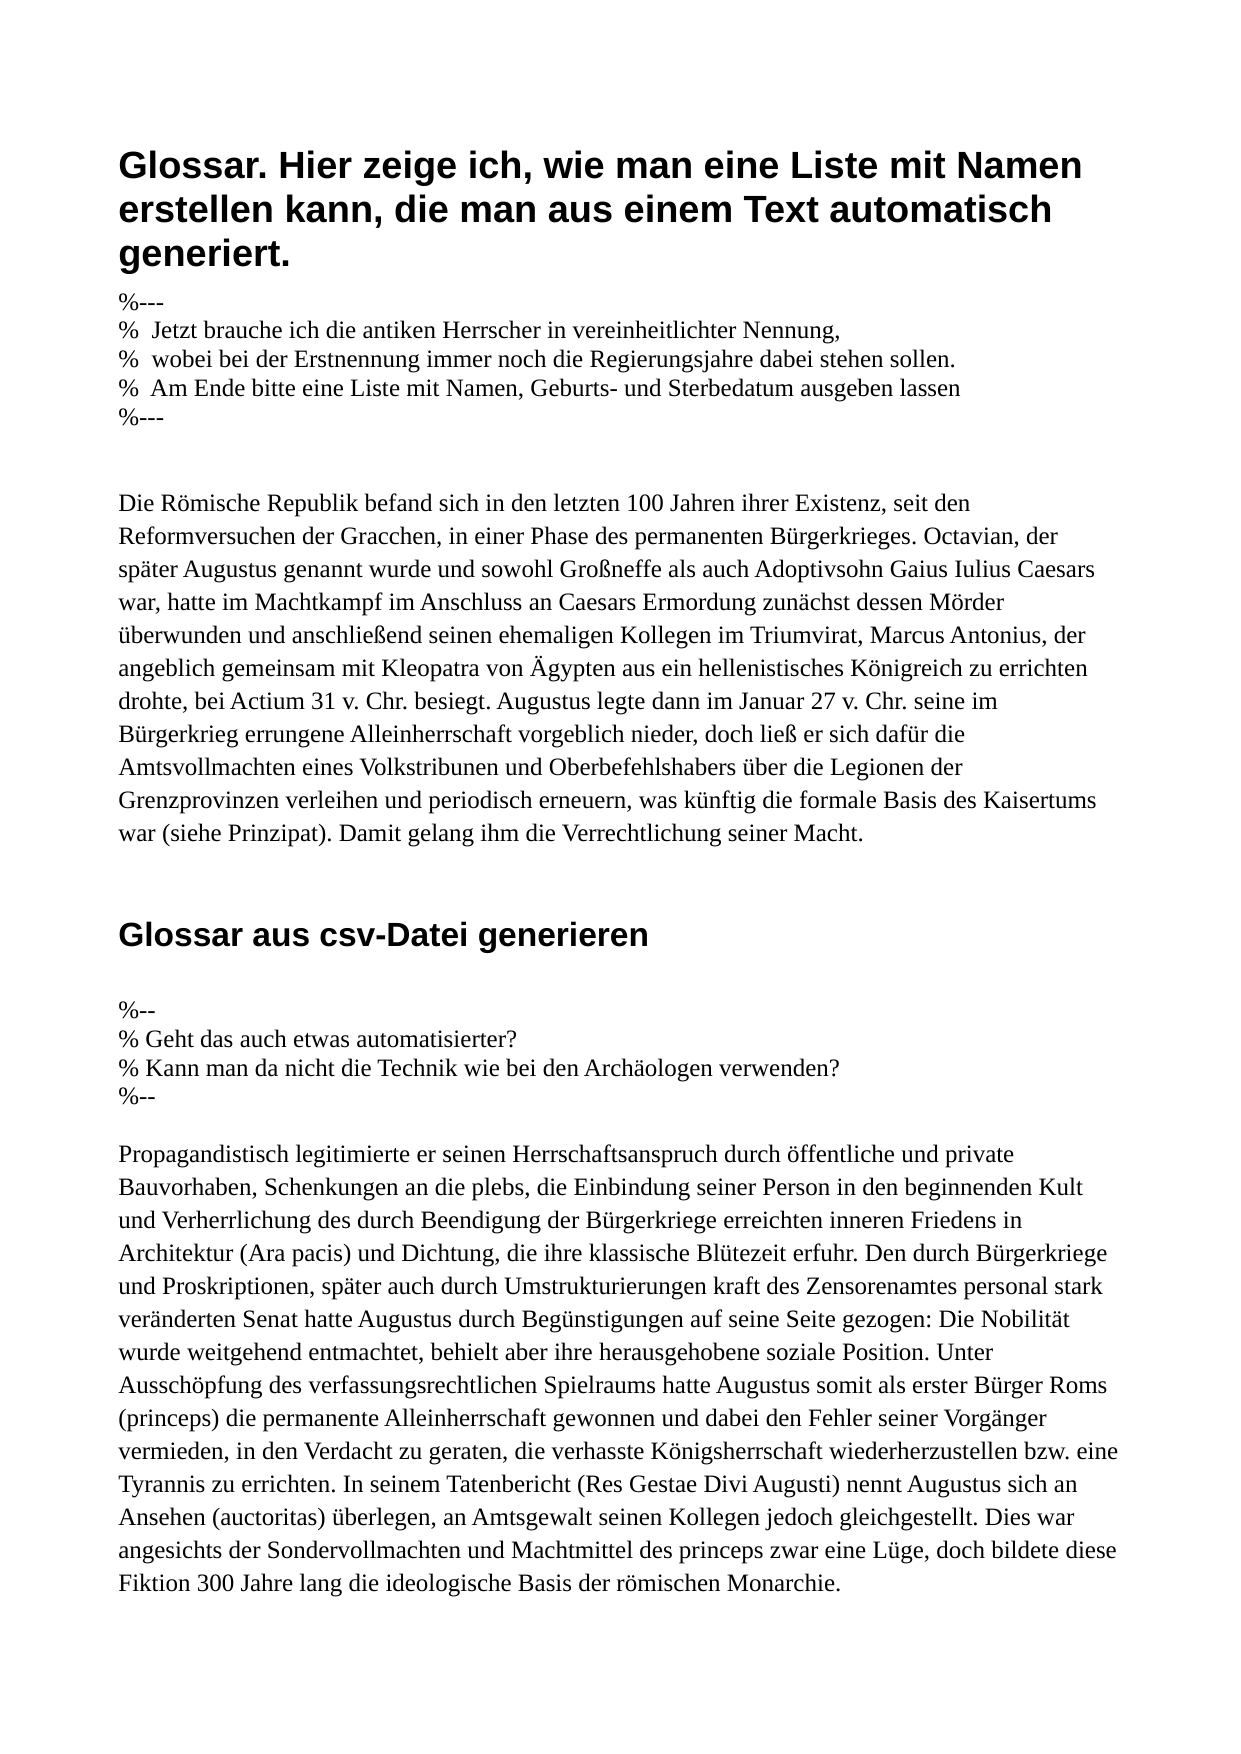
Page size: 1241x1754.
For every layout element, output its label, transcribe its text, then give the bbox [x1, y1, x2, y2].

text % wobei bei der Erstnennung immer noch die Regierungsjahre dabei stehen sollen. [118, 344, 1122, 373]
text Propagandistisch legitimierte er seinen Herrschaftsanspruch durch öffentliche und private Bauvorhaben, Schenkungen an die plebs, die Einbindung seiner Person in den beginnenden Kult und Verherrlichung des durch Beendigung der Bürgerkriege erreichten inneren Friedens in Architektur (Ara pacis) und Dichtung, die ihre klassische Blütezeit erfuhr. Den durch Bürgerkriege und Proskriptionen, später auch durch Umstrukturierungen kraft des Zensorenamtes personal stark veränderten Senat hatte Augustus durch Begünstigungen auf seine Seite gezogen: Die Nobilität wurde weitgehend entmachtet, behielt aber ihre herausgehobene soziale Position. Unter Ausschöpfung des verfassungsrechtlichen Spielraums hatte Augustus somit als erster Bürger Roms (princeps) die permanente Alleinherrschaft gewonnen und dabei den Fehler seiner Vorgänger vermieden, in den Verdacht zu geraten, die verhasste Königsherrschaft wiederherzustellen bzw. eine Tyrannis zu errichten. In seinem Tatenbericht (Res Gestae Divi Augusti) nennt Augustus sich an Ansehen (auctoritas) überlegen, an Amtsgewalt seinen Kollegen jedoch gleichgestellt. Dies war angesichts der Sondervollmachten und Machtmittel des princeps zwar eine Lüge, doch bildete diese Fiktion 300 Jahre lang die ideologische Basis der römischen Monarchie. [118, 1139, 1122, 1597]
text %-- [118, 1081, 1122, 1110]
text %-- [118, 995, 1122, 1024]
text % Geht das auch etwas automatisierter? [118, 1024, 1122, 1053]
text % Kann man da nicht die Technik wie bei den Archäologen verwenden? [118, 1053, 1122, 1081]
text %--- [118, 287, 1122, 315]
text %--- [118, 402, 1122, 430]
text % Am Ende bitte eine Liste mit Namen, Geburts- und Sterbedatum ausgeben lassen [118, 373, 1122, 402]
subtitle Glossar aus csv-Datei generieren [118, 915, 1122, 954]
text Die Römische Republik befand sich in den letzten 100 Jahren ihrer Existenz, seit den Reformversuchen der Gracchen, in einer Phase des permanenten Bürgerkrieges. Octavian, der später Augustus genannt wurde und sowohl Großneffe als auch Adoptivsohn Gaius Iulius Caesars war, hatte im Machtkampf im Anschluss an Caesars Ermordung zunächst dessen Mörder überwunden und anschließend seinen ehemaligen Kollegen im Triumvirat, Marcus Antonius, der angeblich gemeinsam mit Kleopatra von Ägypten aus ein hellenistisches Königreich zu errichten drohte, bei Actium 31 v. Chr. besiegt. Augustus legte dann im Januar 27 v. Chr. seine im Bürgerkrieg errungene Alleinherrschaft vorgeblich nieder, doch ließ er sich dafür die Amtsvollmachten eines Volkstribunen und Oberbefehlshabers über die Legionen der Grenzprovinzen verleihen und periodisch erneuern, was künftig die formale Basis des Kaisertums war (siehe Prinzipat). Damit gelang ihm die Verrechtlichung seiner Macht. [118, 488, 1122, 847]
text % Jetzt brauche ich die antiken Herrscher in vereinheitlichter Nennung, [118, 315, 1122, 344]
subtitle Glossar. Hier zeige ich, wie man eine Liste mit Namen erstellen kann, die man aus einem Text automatisch generiert. [118, 143, 1122, 274]
